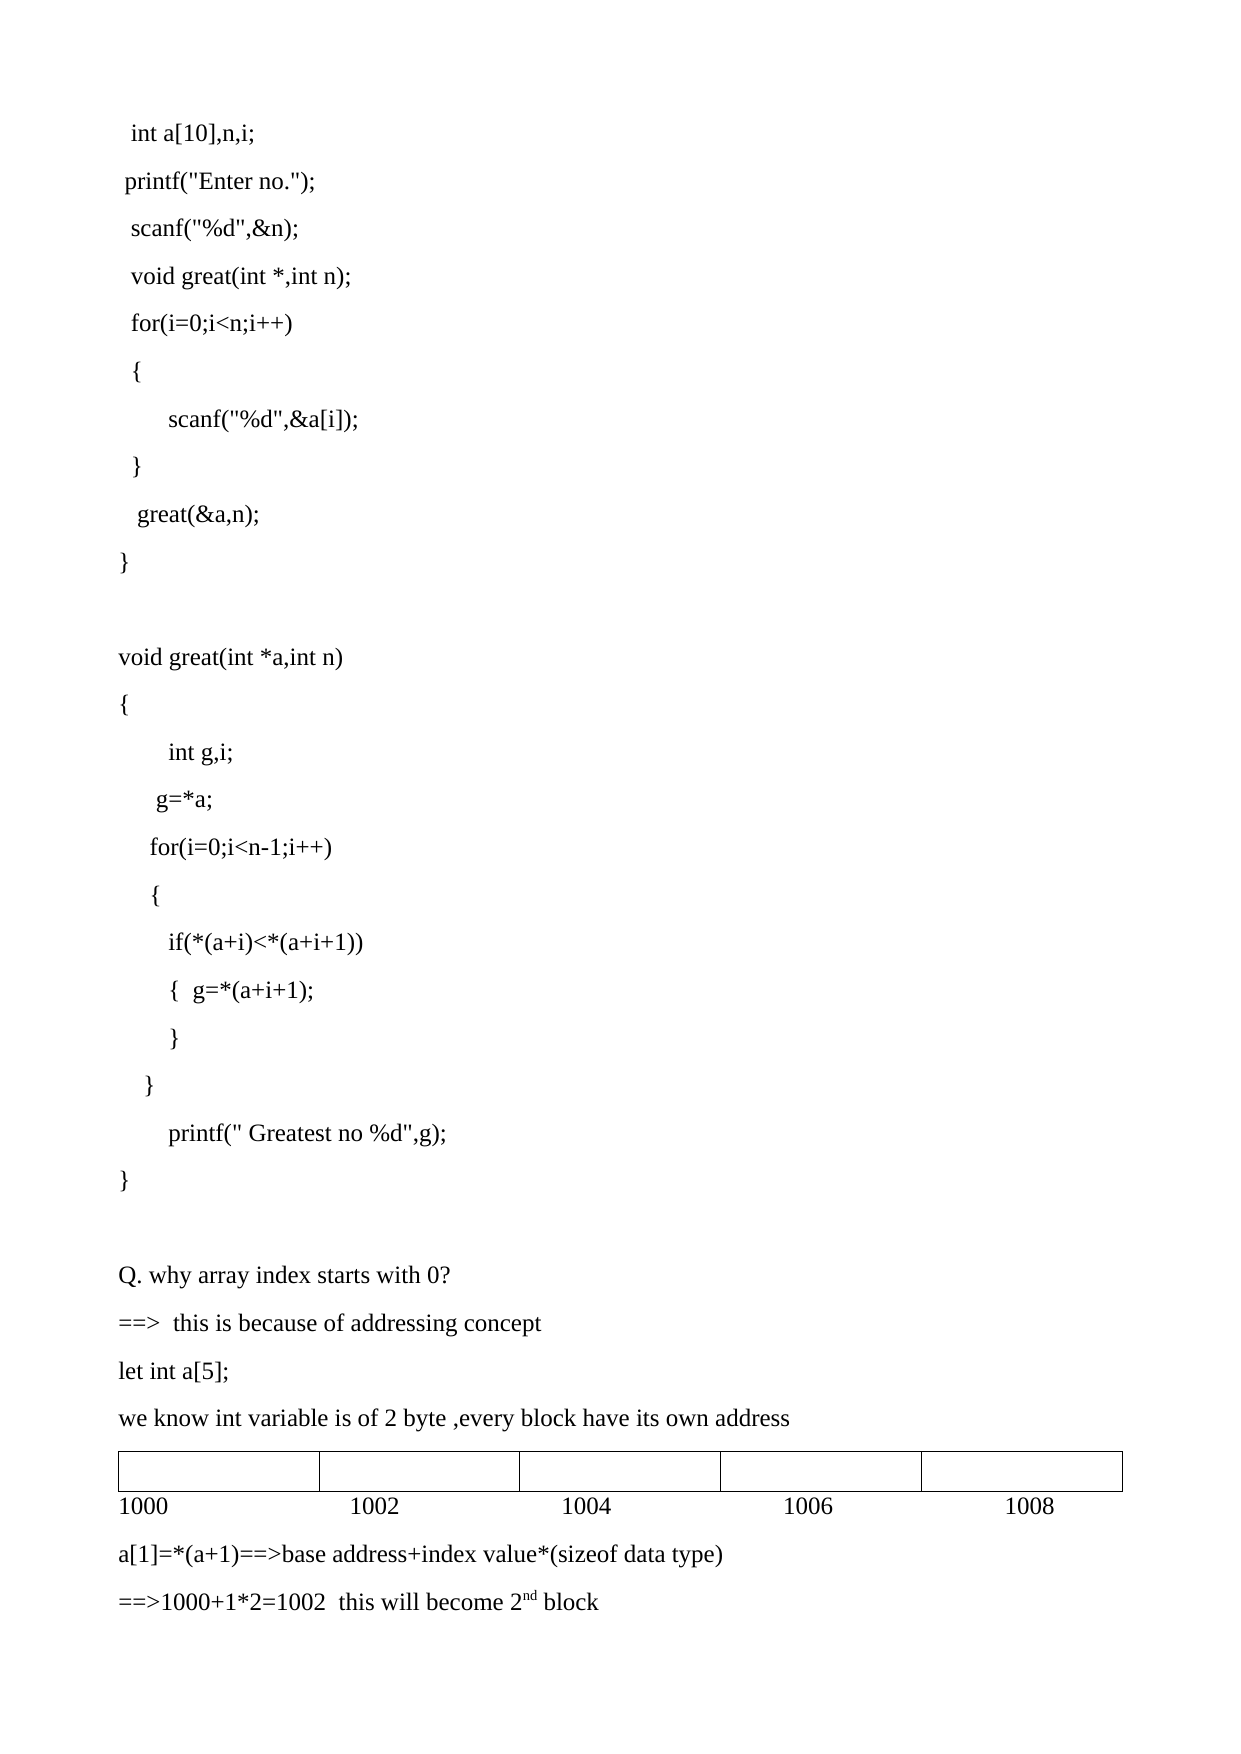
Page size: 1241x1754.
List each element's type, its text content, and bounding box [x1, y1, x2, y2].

text for(i=0;i<n;i++) [118, 308, 1122, 337]
text { [118, 689, 1122, 718]
text void great(int *,int n); [118, 261, 1122, 290]
table_header [520, 1452, 720, 1491]
text scanf("%d",&n); [118, 213, 1122, 242]
text a[1]=*(a+1)==>base address+index value*(sizeof data type) [118, 1539, 1122, 1568]
text { [118, 356, 1122, 385]
text 1000 1002 1004 1006 1008 [118, 1492, 1122, 1520]
text g=*a; [118, 784, 1122, 813]
text great(&a,n); [118, 499, 1122, 528]
text int g,i; [118, 737, 1122, 766]
text } [118, 1165, 1122, 1194]
text let int a[5]; [118, 1356, 1122, 1384]
text printf("Enter no."); [118, 166, 1122, 194]
text { [118, 880, 1122, 908]
text int a[10],n,i; [118, 118, 1122, 147]
text } [118, 547, 1122, 575]
text ==>1000+1*2=1002 this will become 2nd block [118, 1587, 1122, 1615]
table_header [922, 1452, 1122, 1491]
text } [118, 451, 1122, 480]
text scanf("%d",&a[i]); [118, 404, 1122, 432]
table_header [320, 1452, 519, 1491]
text if(*(a+i)<*(a+i+1)) [118, 927, 1122, 956]
text void great(int *a,int n) [118, 642, 1122, 671]
table_header [721, 1452, 921, 1491]
text printf(" Greatest no %d",g); [118, 1118, 1122, 1147]
text Q. why array index starts with 0? [118, 1261, 1122, 1289]
table_header [119, 1452, 319, 1491]
text ==> this is because of addressing concept [118, 1308, 1122, 1337]
text } [118, 1023, 1122, 1051]
text } [118, 1070, 1122, 1099]
text { g=*(a+i+1); [118, 975, 1122, 1004]
text for(i=0;i<n-1;i++) [118, 832, 1122, 861]
text we know int variable is of 2 byte ,every block have its own address [118, 1403, 1122, 1432]
